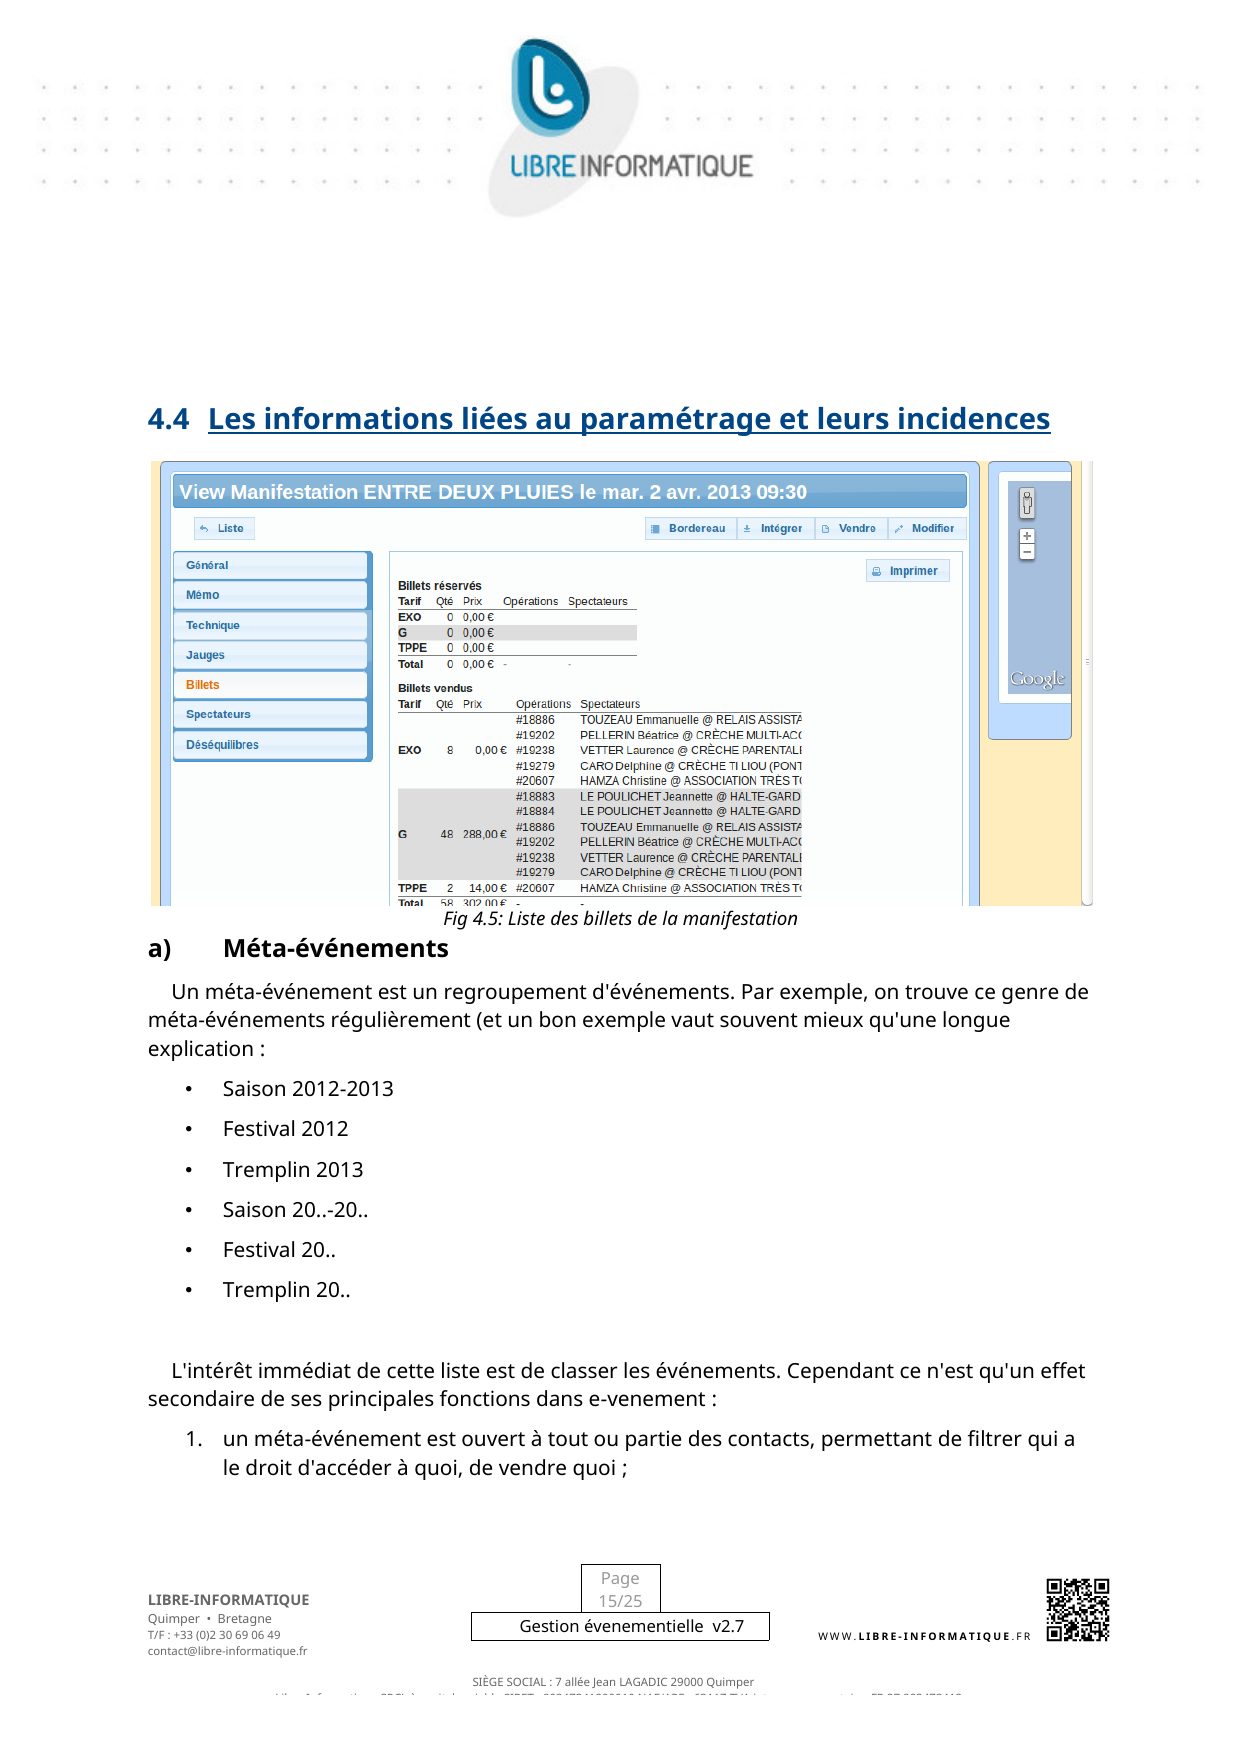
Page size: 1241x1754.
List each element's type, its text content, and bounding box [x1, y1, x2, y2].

text Un méta-événement est un regroupement d'événements. Par exemple, on trouve ce genre de méta-événements régulièrement (et un bon exemple vaut souvent mieux qu'une longue explication : [148, 977, 1093, 1062]
list Festival 20.. [185, 1235, 1093, 1263]
list Saison 20..-20.. [185, 1195, 1093, 1223]
subtitle Méta-événements [148, 467, 1093, 965]
text Fig 5.1: Liste des billets de la manifestation [151, 906, 1092, 931]
list Tremplin 20.. [185, 1275, 1093, 1304]
list un méta-événement est ouvert à tout ou partie des contacts, permettant de filtrer qui a le droit d'accéder à quoi, de vendre quoi ; [185, 1424, 1093, 1481]
subtitle Les informations liées au paramétrage et leurs incidences [148, 398, 1093, 438]
list Tremplin 2013 [185, 1155, 1093, 1183]
picture [27, 35, 1213, 220]
list Festival 2012 [185, 1114, 1093, 1143]
picture [1036, 1568, 1120, 1652]
picture [151, 461, 1093, 906]
list Saison 2012-2013 [185, 1074, 1093, 1103]
text L'intérêt immédiat de cette liste est de classer les événements. Cependant ce n'est qu'un effet secondaire de ses principales fonctions dans e-venement : [148, 1356, 1093, 1413]
